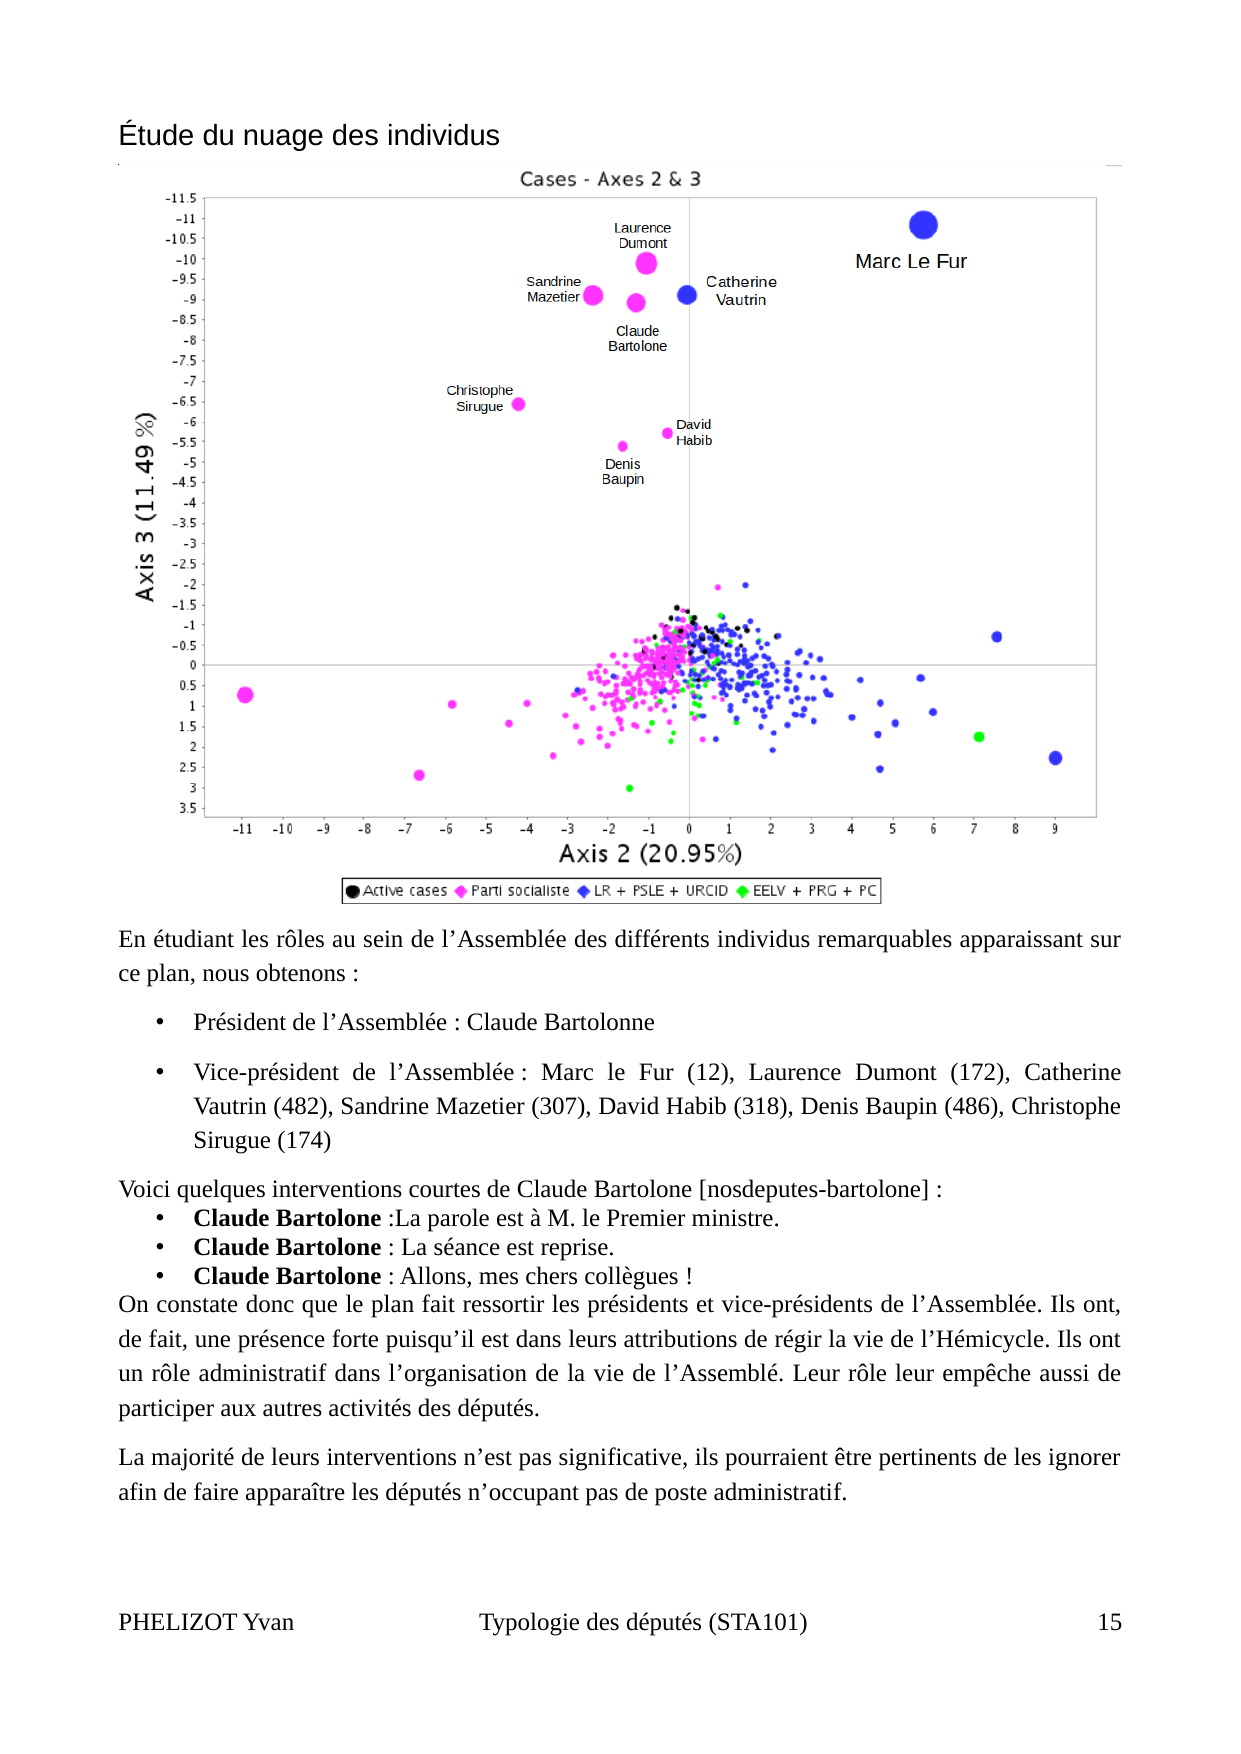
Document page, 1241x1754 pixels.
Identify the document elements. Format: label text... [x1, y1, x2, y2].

list Claude Bartolone : La séance est reprise. [156, 1232, 1122, 1261]
list Claude Bartolone : Allons, mes chers collègues ! [156, 1261, 1122, 1289]
list Vice-président de l’Assemblée : Marc le Fur (12), Laurence Dumont (172), Catherine Vautrin (482), Sandrine Mazetier (307), David Habib (318), Denis Baupin (486), Christophe Sirugue (174) [156, 1057, 1122, 1154]
text Voici quelques interventions courtes de Claude Bartolone [nosdeputes-bartolone] : [118, 1174, 1122, 1203]
text En étudiant les rôles au sein de l’Assemblée des différents individus remarquables apparaissant sur ce plan, nous obtenons : [118, 924, 1122, 987]
text La majorité de leurs interventions n’est pas significative, ils pourraient être pertinents de les ignorer afin de faire apparaître les députés n’occupant pas de poste administratif. [118, 1442, 1122, 1505]
text On constate donc que le plan fait ressortir les présidents et vice-présidents de l’Assemblée. Ils ont, de fait, une présence forte puisqu’il est dans leurs attributions de régir la vie de l’Hémicycle. Ils ont un rôle administratif dans l’organisation de la vie de l’Assemblé. Leur rôle leur empêche aussi de participer aux autres activités des députés. [118, 1289, 1122, 1422]
subtitle Étude du nuage des individus [118, 118, 1122, 152]
list Claude Bartolone :La parole est à M. le Premier ministre. [156, 1203, 1122, 1232]
list Président de l’Assemblée : Claude Bartolonne [156, 1007, 1122, 1036]
picture [118, 164, 1123, 904]
